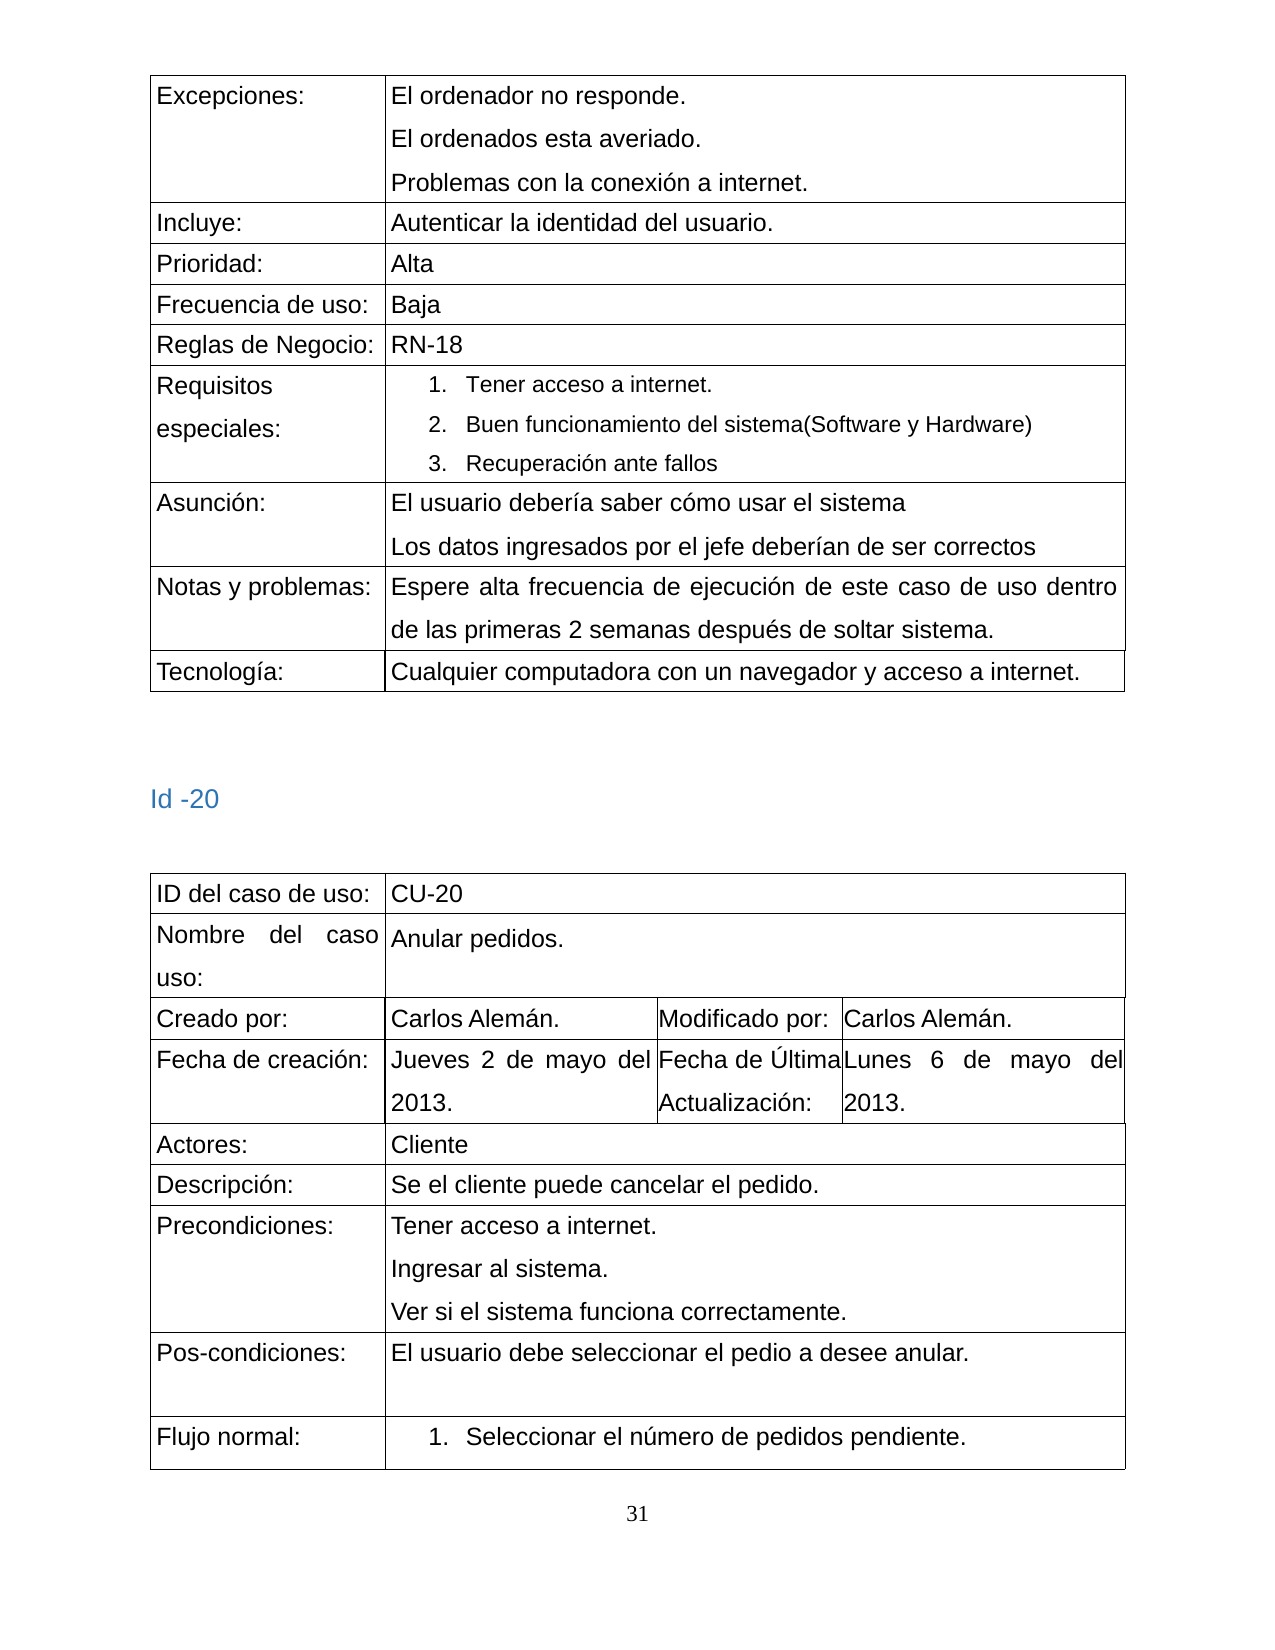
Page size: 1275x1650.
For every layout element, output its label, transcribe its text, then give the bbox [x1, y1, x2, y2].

table_cell Alta [386, 244, 1125, 283]
table_cell Espere alta frecuencia de ejecución de este caso de uso dentro de las primeras 2 semanas después de soltar sistema. [386, 567, 1125, 650]
table_cell Creado por: [151, 998, 384, 1038]
table_cell Se el cliente puede cancelar el pedido. [386, 1165, 1125, 1205]
table_cell Actores: [151, 1124, 385, 1164]
table_cell Tener acceso a internet. Ingresar al sistema. Ver si el sistema funciona correctamente. [386, 1206, 1125, 1332]
table_cell Fecha de Última Actualización: [658, 1040, 842, 1123]
table_cell Pos-condiciones: [151, 1333, 385, 1416]
table_cell Tecnología: [151, 651, 384, 691]
table_cell Flujo normal: [151, 1417, 385, 1469]
table_cell Autenticar la identidad del usuario. [386, 203, 1125, 243]
table_cell Requisitos especiales: [151, 366, 385, 482]
table_cell El usuario debería saber cómo usar el sistema Los datos ingresados por el jefe deberían de ser correctos [386, 483, 1125, 566]
table_cell Asunción: [151, 483, 385, 566]
table_cell Modificado por: [658, 998, 842, 1038]
table_cell Frecuencia de uso: [151, 285, 385, 324]
table_cell Notas y problemas: [151, 567, 385, 650]
table_cell Carlos Alemán. [386, 998, 657, 1038]
table_cell Cualquier computadora con un navegador y acceso a internet. [386, 651, 1124, 691]
table_cell Baja [386, 285, 1125, 324]
table_cell El usuario debe seleccionar el pedio a desee anular. [386, 1333, 1125, 1416]
table_cell El ordenador no responde. El ordenados esta averiado. Problemas con la conexión a internet. [386, 76, 1125, 202]
table_cell Precondiciones: [151, 1206, 385, 1332]
table_cell Reglas de Negocio: [151, 325, 385, 365]
table_cell Seleccionar el número de pedidos pendiente. El usuario indica la anulación del pedido. El sistema valida que los datos ingresados no tengan errores en el formado de la información. El sistema despliega un mensaje advertencia. El sistema registra el nuevo usuario. El sistema muestra el mensaje indicando que el pedido fue anulado. [386, 1417, 1125, 1469]
table_cell Lunes 6 de mayo del 2013. [843, 1040, 1124, 1123]
table_cell Prioridad: [151, 244, 385, 283]
table_cell Incluye: [151, 203, 385, 243]
table_cell Excepciones: [151, 76, 385, 202]
table_cell Fecha de creación: [151, 1040, 384, 1123]
table_cell RN-18 [386, 325, 1125, 365]
table_cell Carlos Alemán. [843, 998, 1124, 1038]
table_cell Anular pedidos. [386, 914, 1125, 997]
table_header ID del caso de uso: [151, 874, 385, 913]
table_cell Descripción: [151, 1165, 385, 1205]
subtitle Id -20 [150, 783, 1125, 814]
table_cell Cliente [386, 1124, 1125, 1164]
table_cell Nombre del caso uso: [151, 914, 385, 997]
table_cell Tener acceso a internet. Buen funcionamiento del sistema(Software y Hardware) Recuperación ante fallos [386, 366, 1125, 482]
table_header CU-20 [386, 874, 1125, 913]
table_cell Jueves 2 de mayo del 2013. [386, 1040, 657, 1123]
